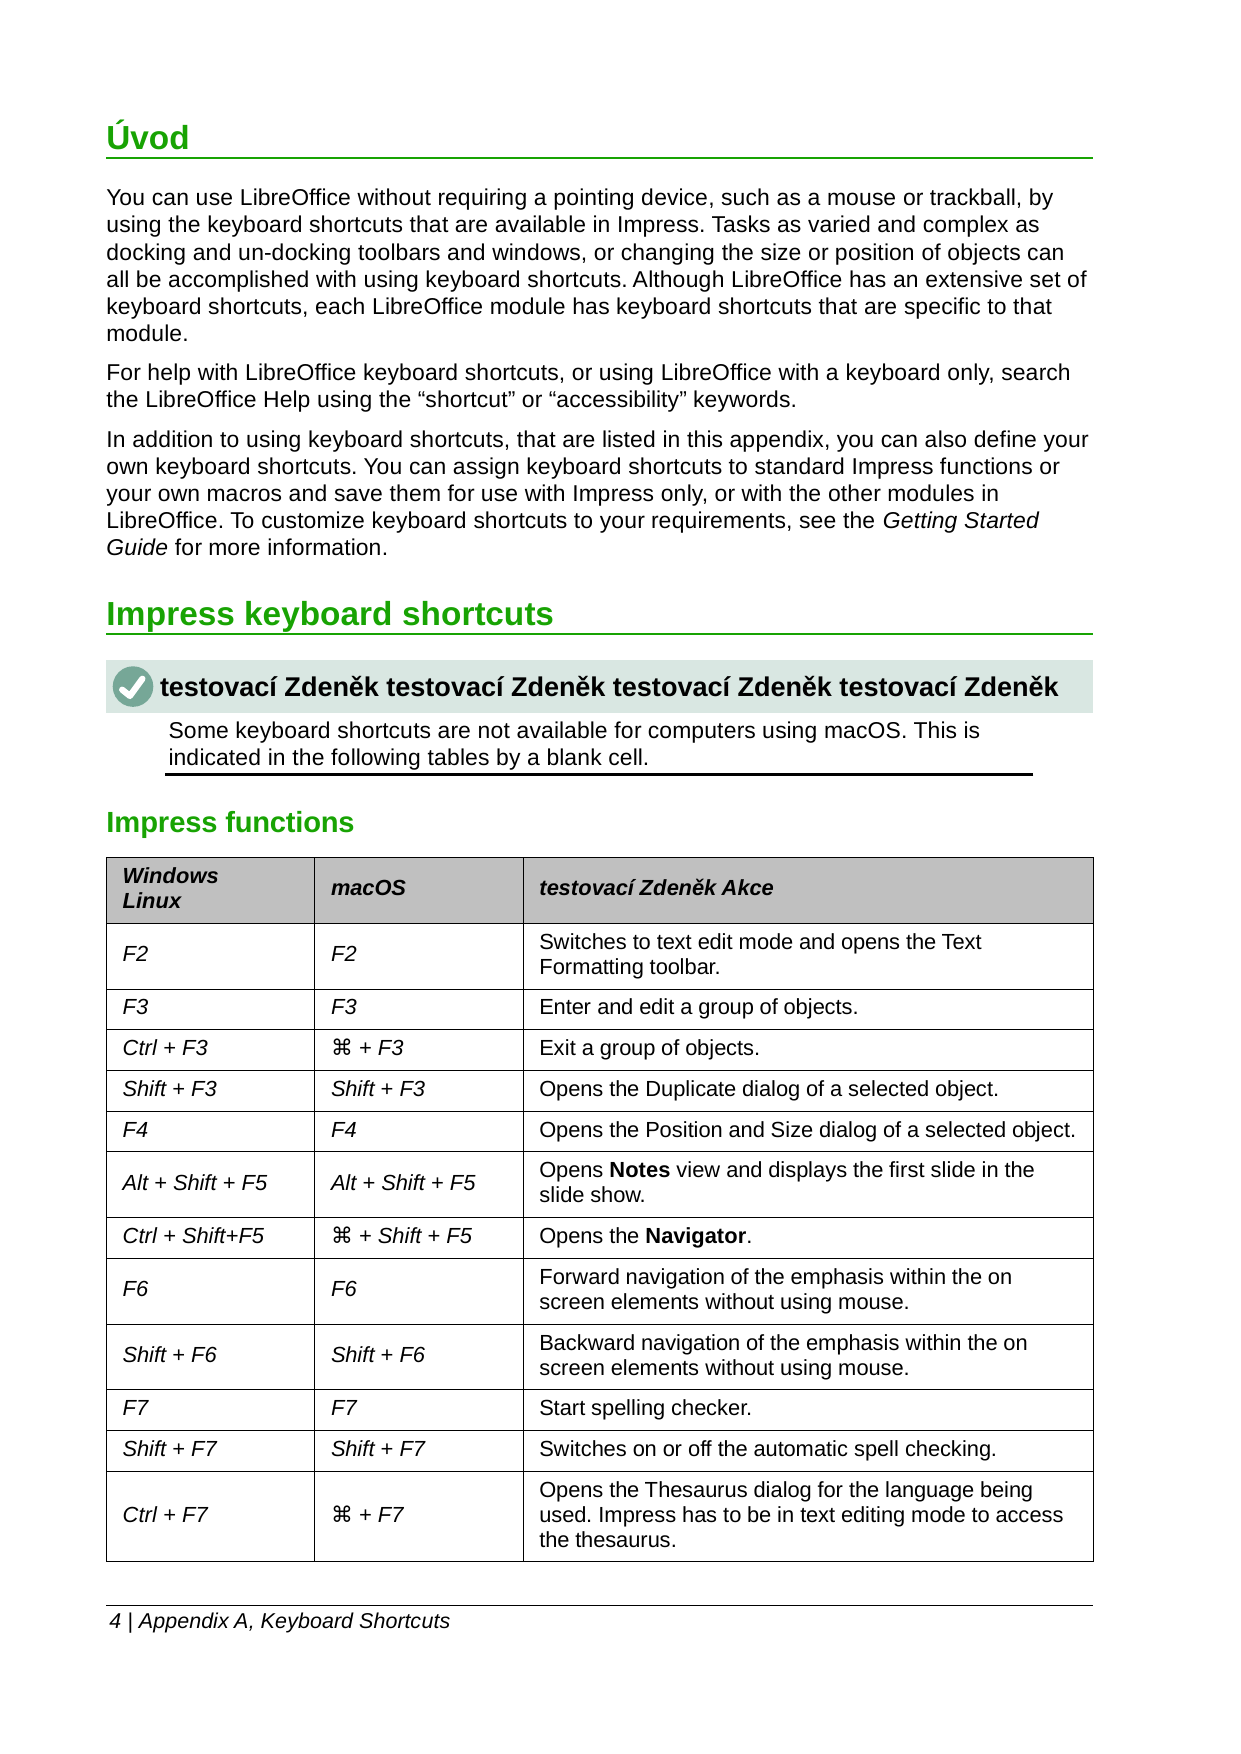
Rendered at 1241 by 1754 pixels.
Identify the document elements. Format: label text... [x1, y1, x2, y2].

table_cell Shift + F7 [107, 1431, 314, 1471]
table_cell Shift + F3 [315, 1071, 523, 1111]
text Some keyboard shortcuts are not available for computers using macOS. This is indicated in the following tables by a blank cell. [165, 713, 1033, 773]
subtitle Impress functions [106, 805, 1093, 838]
table_cell F4 [315, 1112, 523, 1151]
table_cell F3 [315, 990, 523, 1029]
table_cell Shift + F7 [315, 1431, 523, 1471]
table_cell Start spelling checker. [524, 1390, 1093, 1430]
text In addition to using keyboard shortcuts, that are listed in this appendix, you can also define your own keyboard shortcuts. You can assign keyboard shortcuts to standard Impress functions or your own macros and save them for use with Impress only, or with the other modules in LibreOffice. To customize keyboard shortcuts to your requirements, see the Getting Started Guide for more information. [106, 425, 1093, 561]
table_cell Enter and edit a group of objects. [524, 990, 1093, 1029]
table_cell F4 [107, 1112, 314, 1151]
table_cell Opens the Position and Size dialog of a selected object. [524, 1112, 1093, 1151]
table_cell Opens the Navigator. [524, 1218, 1093, 1258]
table_cell Opens the Thesaurus dialog for the language being used. Impress has to be in text editing mode to access the thesaurus. [524, 1472, 1093, 1561]
text You can use LibreOffice without requiring a pointing device, such as a mouse or trackball, by using the keyboard shortcuts that are available in Impress. Tasks as varied and complex as docking and un-docking toolbars and windows, or changing the size or position of objects can all be accomplished with using keyboard shortcuts. Although LibreOffice has an extensive set of keyboard shortcuts, each LibreOffice module has keyboard shortcuts that are specific to that module. [106, 184, 1093, 346]
table_cell F6 [315, 1259, 523, 1323]
subtitle Úvod [106, 118, 1093, 157]
table_cell ⌘ + F7 [315, 1472, 523, 1561]
table_cell Forward navigation of the emphasis within the on screen elements without using mouse. [524, 1259, 1093, 1323]
subtitle testovací Zdeněk testovací Zdeněk testovací Zdeněk testovací Zdeněk [106, 660, 1093, 713]
table_cell F2 [107, 924, 314, 988]
table_cell Switches on or off the automatic spell checking. [524, 1431, 1093, 1471]
table_cell ⌘ + F3 [315, 1030, 523, 1070]
table_cell Shift + F6 [315, 1325, 523, 1389]
table_cell Alt + Shift + F5 [315, 1152, 523, 1217]
table_cell ⌘ + Shift + F5 [315, 1218, 523, 1258]
table_cell F6 [107, 1259, 314, 1323]
table_cell Backward navigation of the emphasis within the on screen elements without using mouse. [524, 1325, 1093, 1389]
table_cell Ctrl + Shift+F5 [107, 1218, 314, 1258]
subtitle Impress keyboard shortcuts [106, 594, 1093, 633]
table_cell Shift + F6 [107, 1325, 314, 1389]
table_cell Ctrl + F7 [107, 1472, 314, 1561]
table_cell F7 [315, 1390, 523, 1430]
table_cell Ctrl + F3 [107, 1030, 314, 1070]
table_header testovací Zdeněk Akce [524, 858, 1093, 923]
table_header macOS [315, 858, 523, 923]
table_cell Opens the Duplicate dialog of a selected object. [524, 1071, 1093, 1111]
table_cell Switches to text edit mode and opens the Text Formatting toolbar. [524, 924, 1093, 988]
table_cell F2 [315, 924, 523, 988]
table_cell Exit a group of objects. [524, 1030, 1093, 1070]
text For help with LibreOffice keyboard shortcuts, or using LibreOffice with a keyboard only, search the LibreOffice Help using the “shortcut” or “accessibility” keywords. [106, 359, 1093, 413]
table_cell Alt + Shift + F5 [107, 1152, 314, 1217]
table_cell F7 [107, 1390, 314, 1430]
table_cell Shift + F3 [107, 1071, 314, 1111]
table_cell Opens Notes view and displays the first slide in the slide show. [524, 1152, 1093, 1217]
table_cell F3 [107, 990, 314, 1029]
table_header Windows Linux [107, 858, 314, 923]
